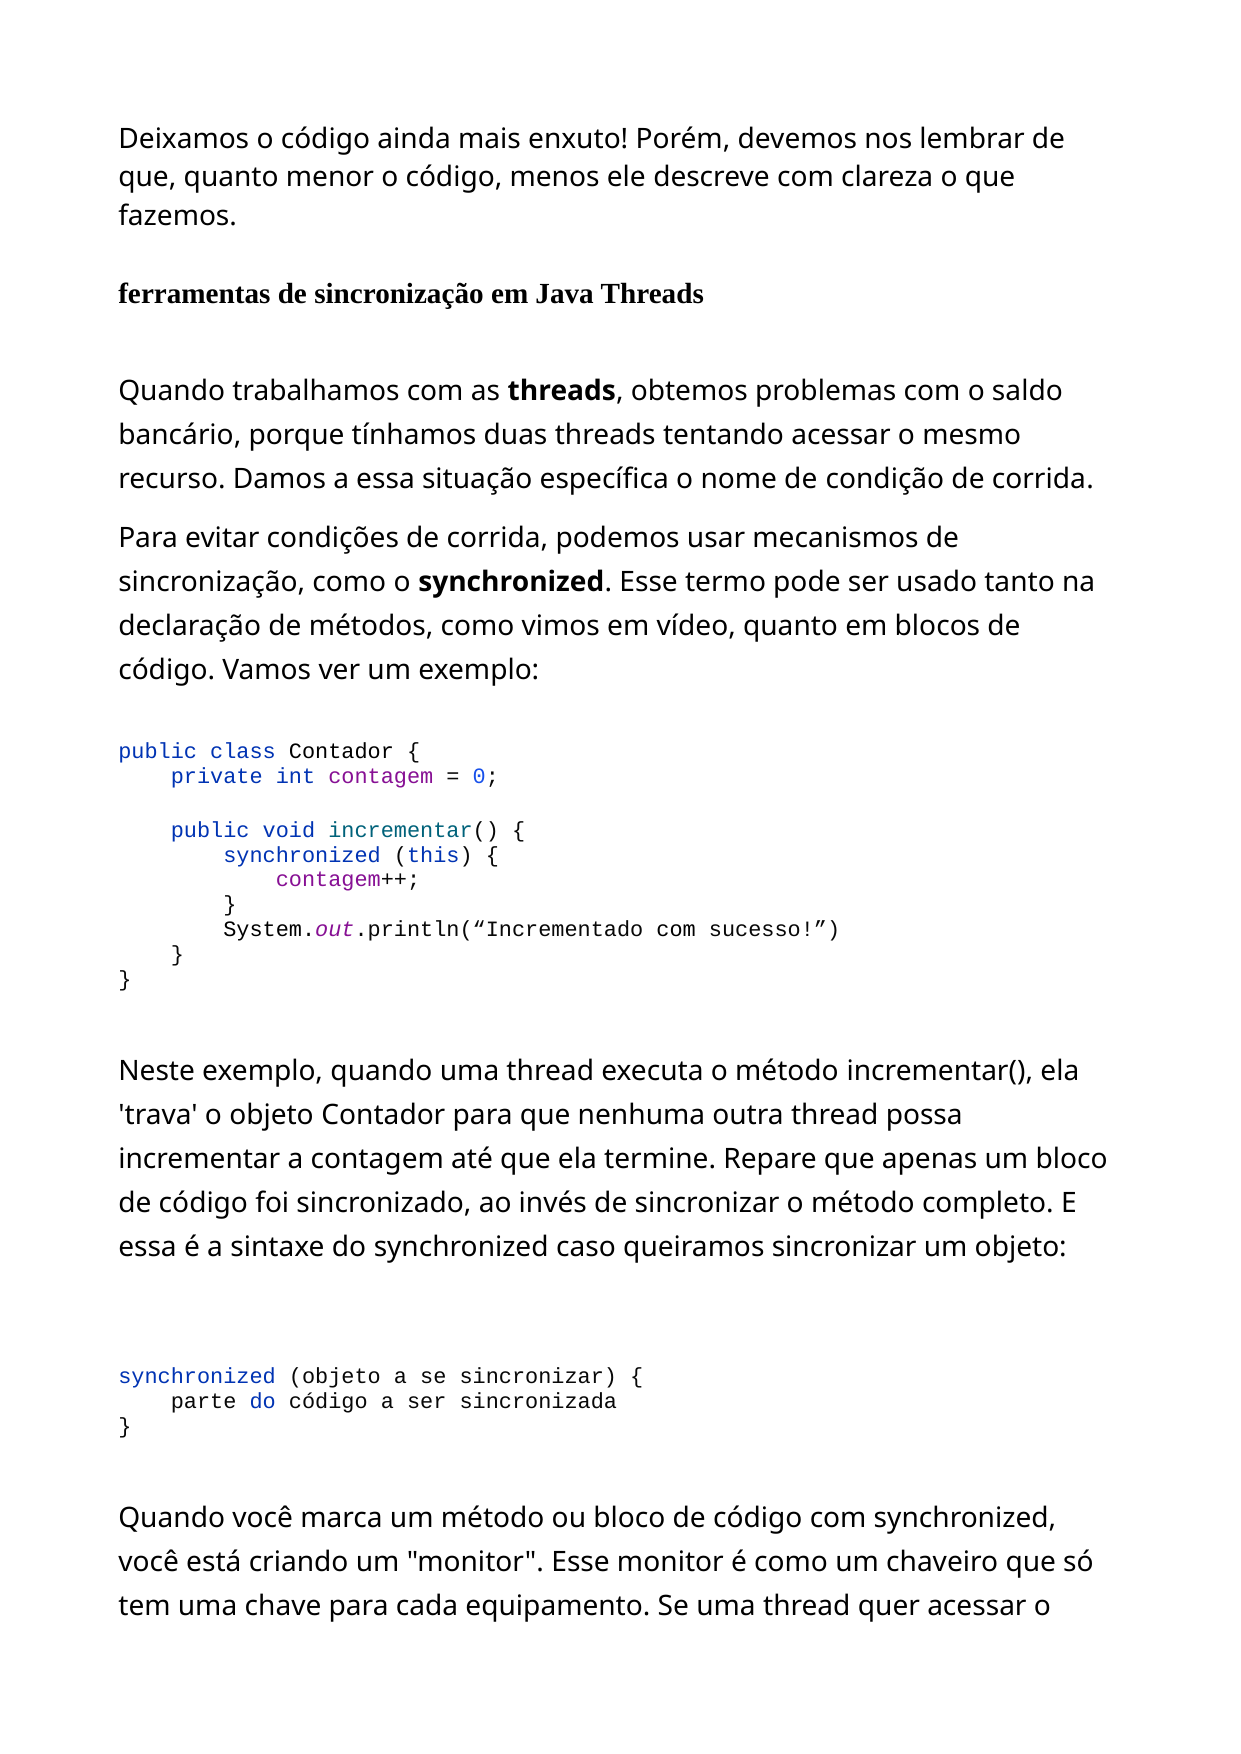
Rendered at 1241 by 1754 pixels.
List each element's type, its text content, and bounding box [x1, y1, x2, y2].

text Deixamos o código ainda mais enxuto! Porém, devemos nos lembrar de que, quanto menor o código, menos ele descreve com clareza o que fazemos. [118, 118, 1122, 233]
text Neste exemplo, quando uma thread executa o método incrementar(), ela 'trava' o objeto Contador para que nenhuma outra thread possa incrementar a contagem até que ela termine. Repare que apenas um bloco de código foi sincronizado, ao invés de sincronizar o método completo. E essa é a sintaxe do synchronized caso queiramos sincronizar um objeto: [118, 1050, 1122, 1265]
subtitle ferramentas de sincronização em Java Threads [118, 276, 1122, 310]
text Para evitar condições de corrida, podemos usar mecanismos de sincronização, como o synchronized. Esse termo pode ser usado tanto na declaração de métodos, como vimos em vídeo, quanto em blocos de código. Vamos ver um exemplo: [118, 517, 1122, 687]
text Quando você marca um método ou bloco de código com synchronized, você está criando um "monitor". Esse monitor é como um chaveiro que só tem uma chave para cada equipamento. Se uma thread quer acessar o [118, 1497, 1122, 1624]
text public class Contador { private int contagem = 0; public void incrementar() { synchronized (this) { contagem++; } System.out.println(“Incrementado com sucesso!”) } } [118, 741, 1122, 993]
text Quando trabalhamos com as threads, obtemos problemas com o saldo bancário, porque tínhamos duas threads tentando acessar o mesmo recurso. Damos a essa situação específica o nome de condição de corrida. [118, 370, 1122, 497]
text synchronized (objeto a se sincronizar) { parte do código a ser sincronizada } [118, 1366, 1122, 1469]
